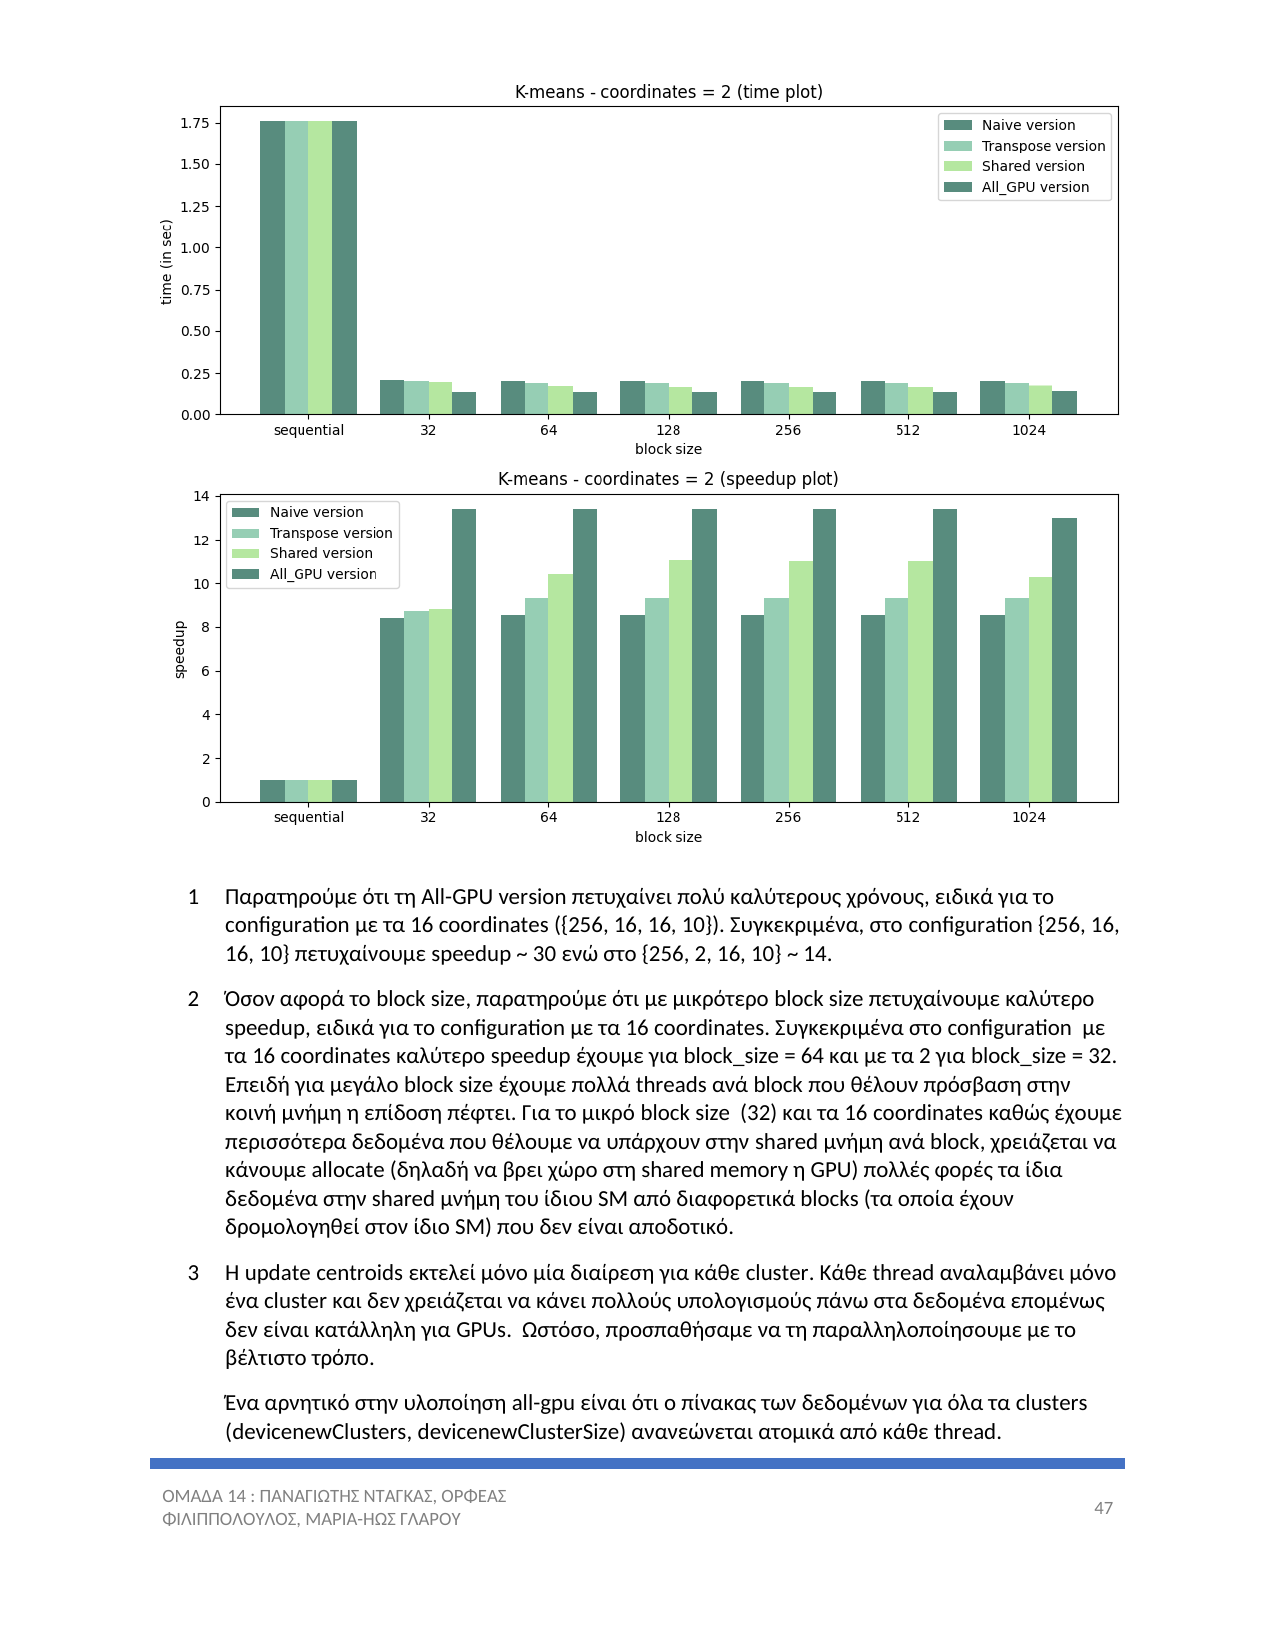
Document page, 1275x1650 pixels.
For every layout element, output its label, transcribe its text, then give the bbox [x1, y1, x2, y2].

list Όσον αφορά το block size, παρατηρούμε ότι με μικρότερο block size πετυχαίνουμε καλύτερο speedup, ειδικά για το configuration με τα 16 coordinates. Συγκεκριμένα στο configuration με τα 16 coordinates καλύτερο speedup έχουμε για block_size = 64 και με τα 2 για block_size = 32. Επειδή για μεγάλο block size έχουμε πολλά threads ανά block που θέλουν πρόσβαση στην κοινή μνήμη η επίδοση πέφτει. Για το μικρό block size (32) και τα 16 coordinates καθώς έχουμε περισσότερα δεδομένα που θέλουμε να υπάρχουν στην shared μνήμη ανά block, χρειάζεται να κάνουμε allocate (δηλαδή να βρει χώρο στη shared memory η GPU) πολλές φορές τα ίδια δεδομένα στην shared μνήμη του ίδιου SM από διαφορετικά blocks (τα οποία έχουν δρομολογηθεί στον ίδιο SM) που δεν είναι αποδοτικό. [187, 984, 1125, 1240]
list Η update centroids εκτελεί μόνο μία διαίρεση για κάθε cluster. Κάθε thread αναλαμβάνει μόνο ένα cluster και δεν χρειάζεται να κάνει πολλούς υπολογισμούς πάνω στα δεδομένα επομένως δεν είναι κατάλληλη για GPUs. Ωστόσο, προσπαθήσαμε να τη παραλληλοποίησουμε με το βέλτιστο τρόπο. [187, 1258, 1125, 1371]
list Ένα αρνητικό στην υλοποίηση all-gpu είναι ότι ο πίνακας των δεδομένων για όλα τα clusters (devicenewClusters, devicenewClusterSize) ανανεώνεται ατομικά από κάθε thread. [225, 1388, 1125, 1445]
list Παρατηρούμε ότι τη All-GPU version πετυχαίνει πολύ καλύτερους χρόνους, ειδικά για το configuration με τα 16 coordinates ({256, 16, 16, 10}). Συγκεκριμένα, στο configuration {256, 16, 16, 10} πετυχαίνουμε speedup ~ 30 ενώ στο {256, 2, 16, 10} ~ 14. [187, 882, 1125, 967]
